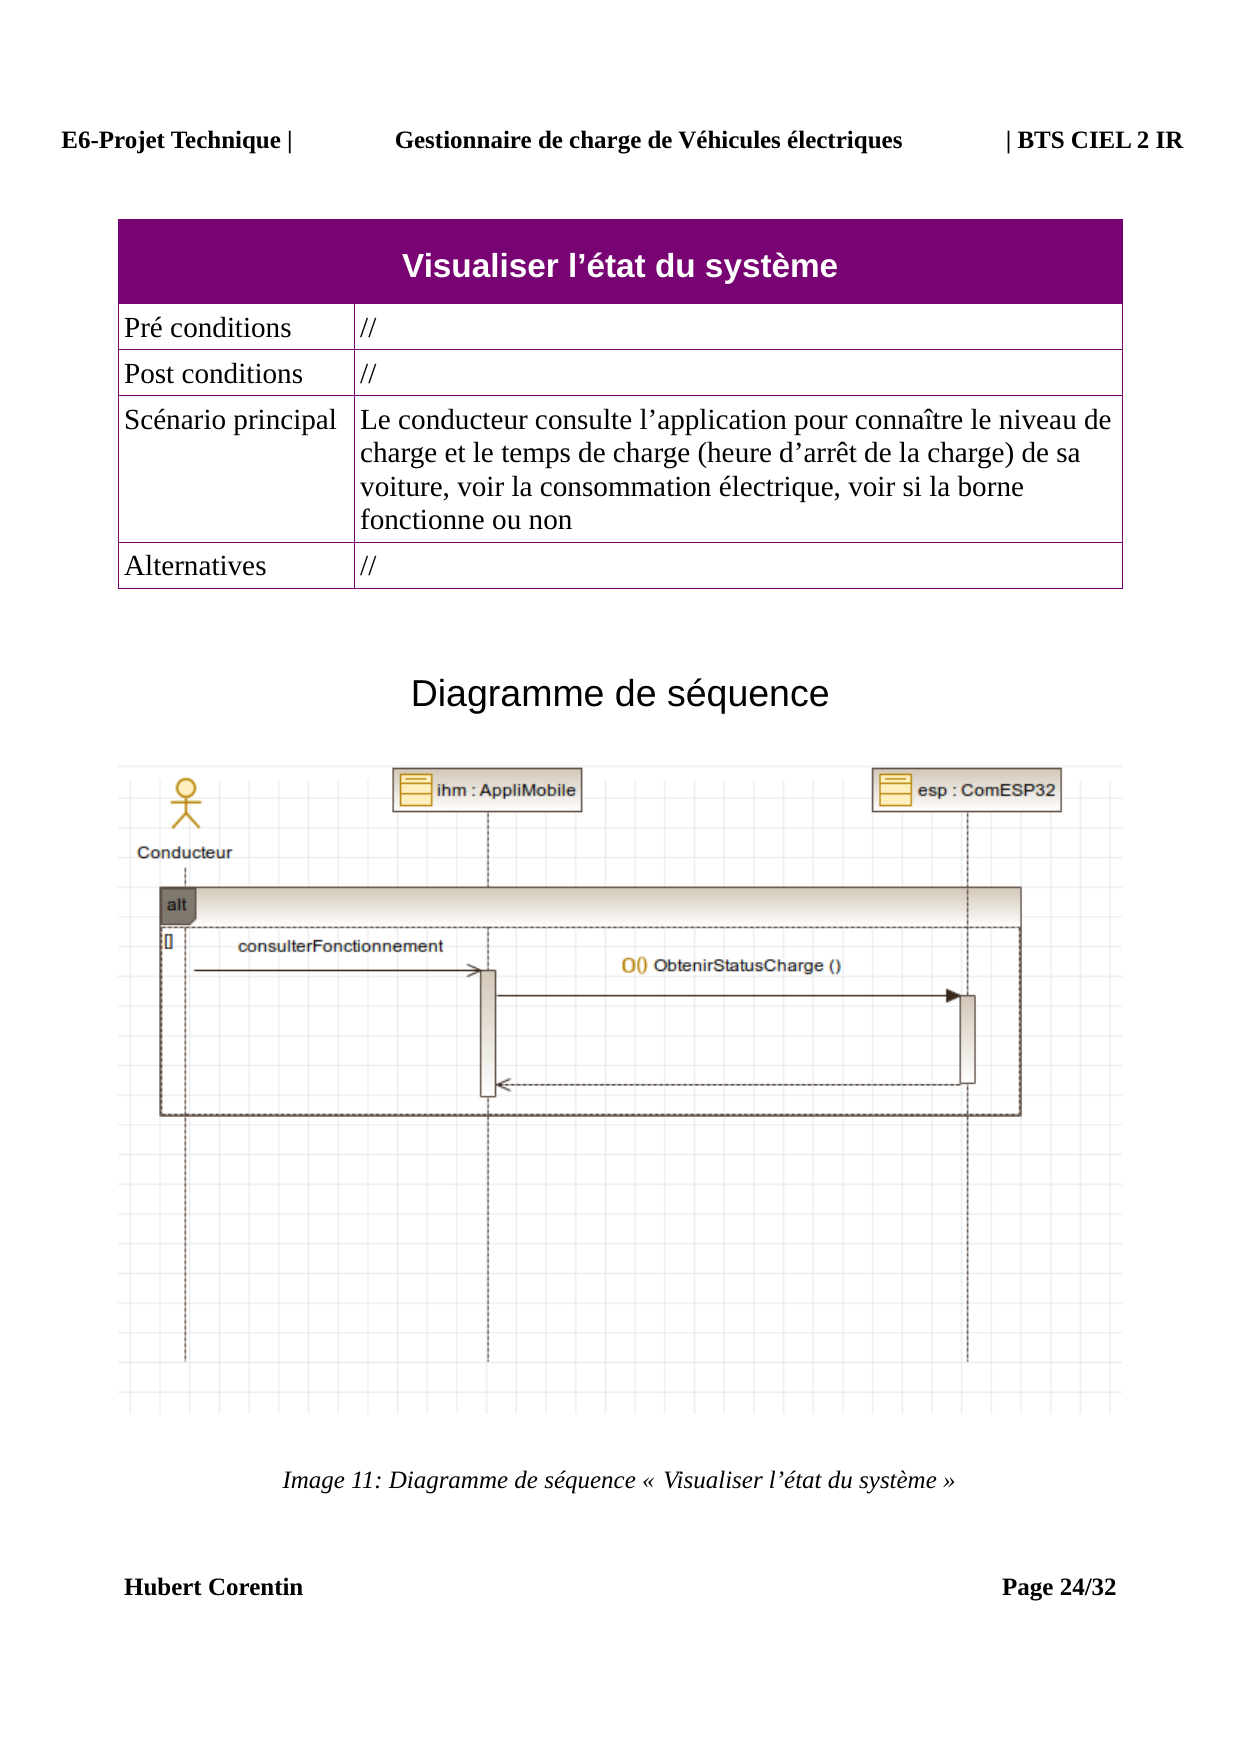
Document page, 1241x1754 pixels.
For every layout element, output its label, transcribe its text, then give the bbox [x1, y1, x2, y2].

table_cell Alternatives [119, 543, 354, 588]
table_cell Pré conditions [119, 304, 354, 349]
table_header Visualiser l’état du système [119, 220, 1122, 303]
table_cell Scénario principal [119, 396, 354, 542]
picture [118, 765, 1123, 1414]
table_cell // [355, 304, 1122, 349]
table_cell Post conditions [119, 350, 354, 395]
text Image 11: Diagramme de séquence « Visualiser l’état du système » [118, 1465, 1122, 1494]
table_cell // [355, 543, 1122, 588]
table_cell Le conducteur consulte l’application pour connaître le niveau de charge et le temps de charge (heure d’arrêt de la charge) de sa voiture, voir la consommation électrique, voir si la borne fonctionne ou non [355, 396, 1122, 542]
subtitle Diagramme de séquence [118, 671, 1122, 714]
table_cell // [355, 350, 1122, 395]
